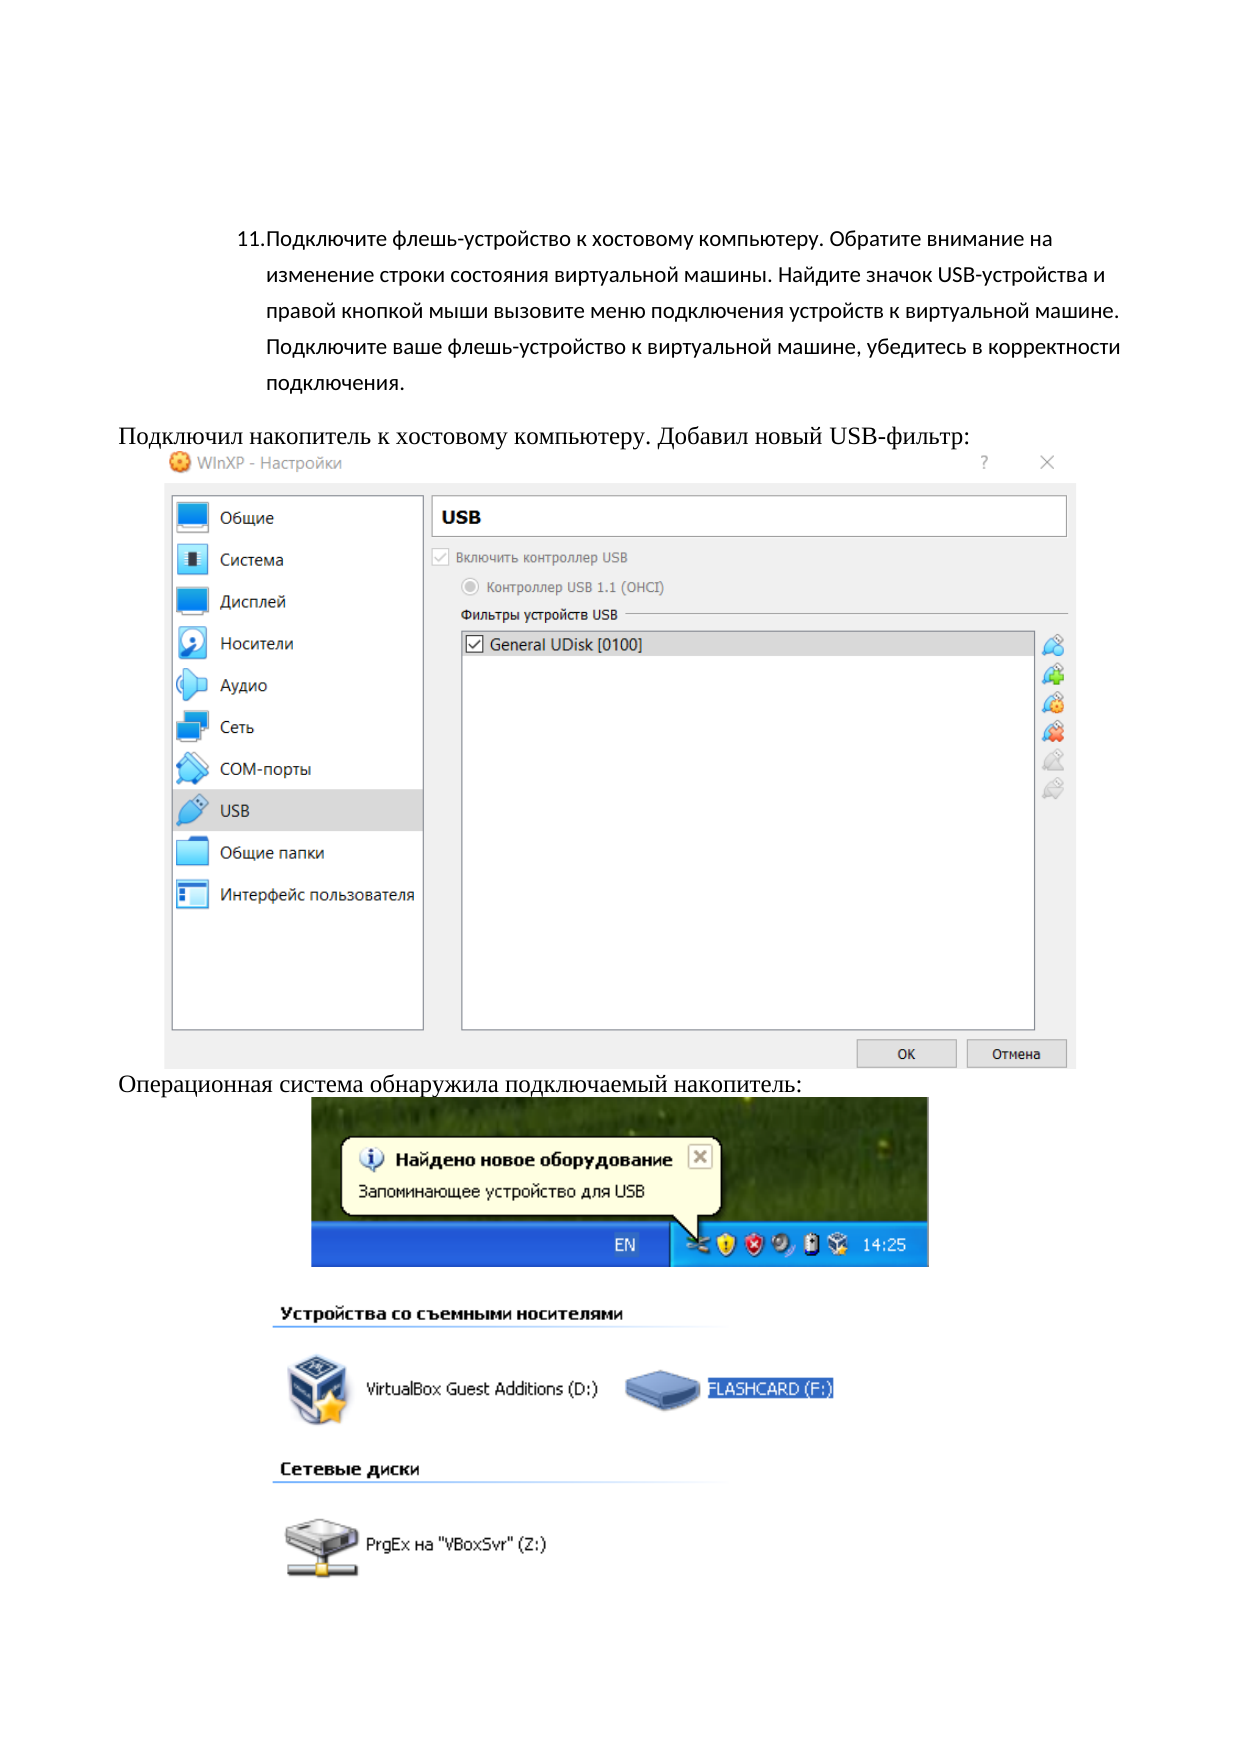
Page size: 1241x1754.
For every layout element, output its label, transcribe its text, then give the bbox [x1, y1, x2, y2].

text Подключил накопитель к хостовому компьютеру. Добавил новый USB-фильтр: [118, 421, 1122, 450]
picture [272, 1299, 968, 1615]
text Операционная система обнаружила подключаемый накопитель: [118, 450, 1122, 1098]
picture [164, 450, 1077, 1069]
picture [311, 1097, 929, 1267]
list Подключите флешь-устройство к хостовому компьютеру. Обратите внимание на изменение строки состояния виртуальной машины. Найдите значок USB-устройства и правой кнопкой мыши вызовите меню подключения устройств к виртуальной машине. Подключите ваше флешь-устройство к виртуальной машине, убедитесь в корректности подключения. [236, 224, 1122, 396]
